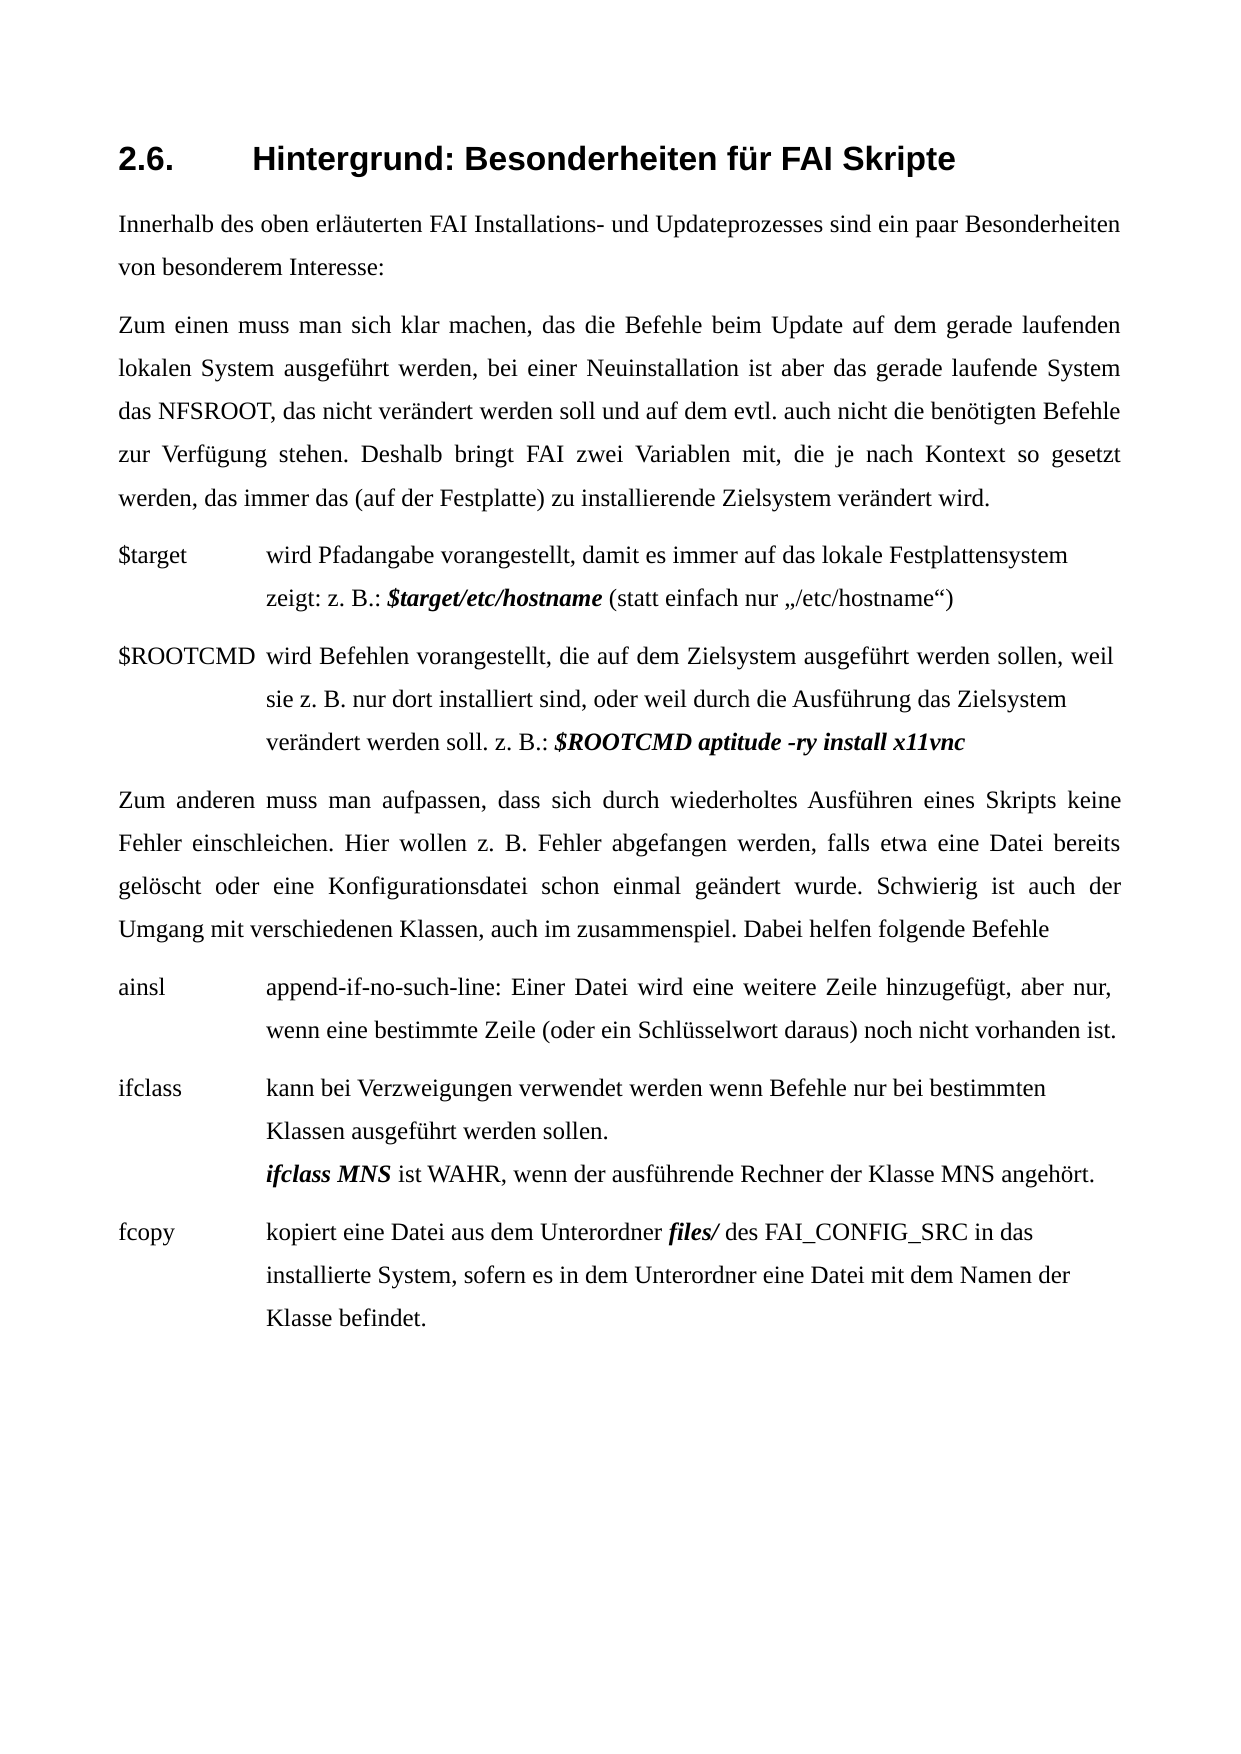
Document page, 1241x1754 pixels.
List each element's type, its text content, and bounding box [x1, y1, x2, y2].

text $target wird Pfadangabe vorangestellt, damit es immer auf das lokale Festplattensystem zeigt: z. B.: $target/etc/hostname (statt einfach nur „/etc/hostname“) [118, 540, 1122, 612]
subtitle Hintergrund: Besonderheiten für FAI Skripte [118, 139, 1122, 178]
text ifclass kann bei Verzweigungen verwendet werden wenn Befehle nur bei bestimmten Klassen ausgeführt werden sollen. ifclass MNS ist WAHR, wenn der ausführende Rechner der Klasse MNS angehört. [118, 1073, 1122, 1188]
text ainsl append-if-no-such-line: Einer Datei wird eine weitere Zeile hinzugefügt, aber nur, wenn eine bestimmte Zeile (oder ein Schlüsselwort daraus) noch nicht vorhanden ist. [118, 972, 1122, 1044]
text fcopy kopiert eine Datei aus dem Unterordner files/ des FAI_CONFIG_SRC in das installierte System, sofern es in dem Unterordner eine Datei mit dem Namen der Klasse befindet. [118, 1217, 1122, 1332]
text Innerhalb des oben erläuterten FAI Installations- und Updateprozesses sind ein paar Besonderheiten von besonderem Interesse: [118, 209, 1122, 281]
text $ROOTCMD wird Befehlen vorangestellt, die auf dem Zielsystem ausgeführt werden sollen, weil sie z. B. nur dort installiert sind, oder weil durch die Ausführung das Zielsystem verändert werden soll. z. B.: $ROOTCMD aptitude -ry install x11vnc [118, 641, 1122, 756]
text Zum anderen muss man aufpassen, dass sich durch wiederholtes Ausführen eines Skripts keine Fehler einschleichen. Hier wollen z. B. Fehler abgefangen werden, falls etwa eine Datei bereits gelöscht oder eine Konfigurationsdatei schon einmal geändert wurde. Schwierig ist auch der Umgang mit verschiedenen Klassen, auch im zusammenspiel. Dabei helfen folgende Befehle [118, 785, 1122, 943]
text Zum einen muss man sich klar machen, das die Befehle beim Update auf dem gerade laufenden lokalen System ausgeführt werden, bei einer Neuinstallation ist aber das gerade laufende System das NFSROOT, das nicht verändert werden soll und auf dem evtl. auch nicht die benötigten Befehle zur Verfügung stehen. Deshalb bringt FAI zwei Variablen mit, die je nach Kontext so gesetzt werden, das immer das (auf der Festplatte) zu installierende Zielsystem verändert wird. [118, 310, 1122, 511]
